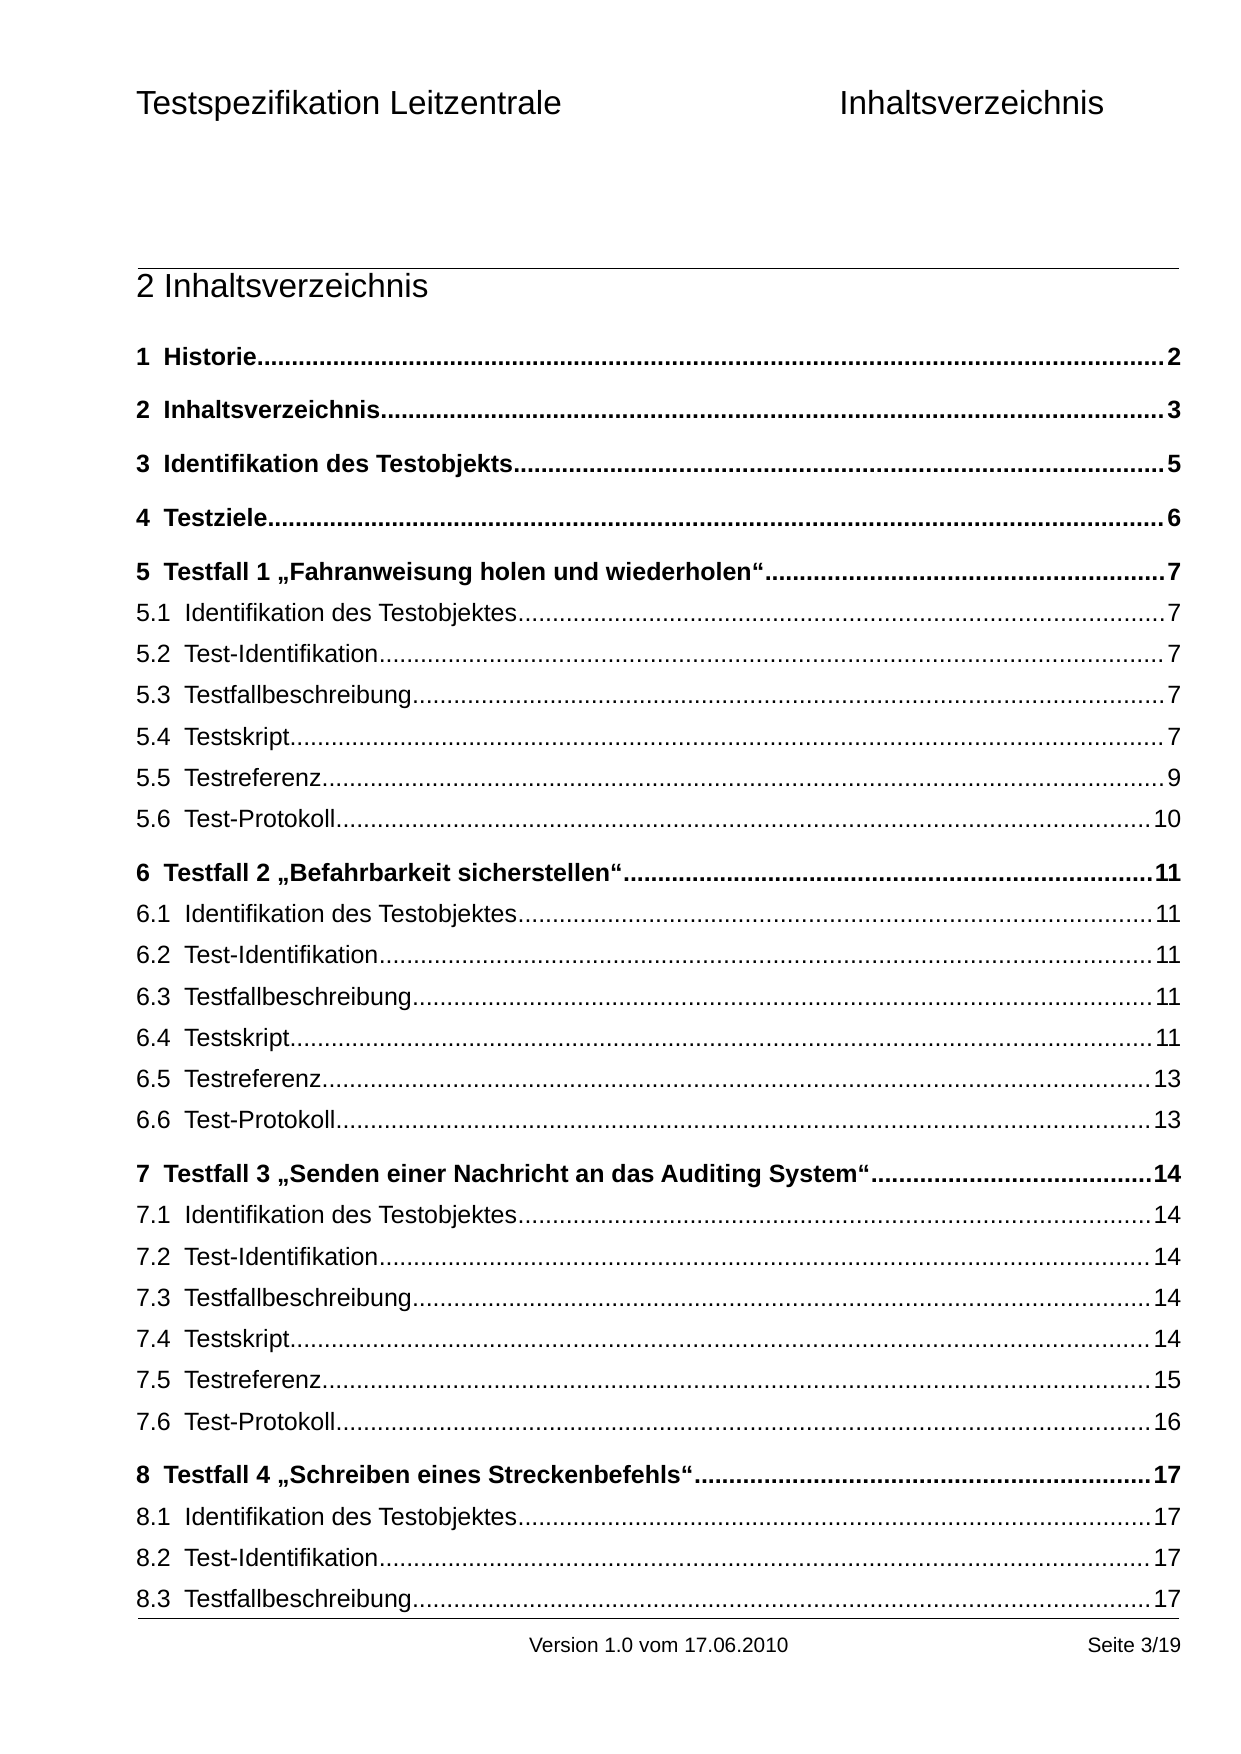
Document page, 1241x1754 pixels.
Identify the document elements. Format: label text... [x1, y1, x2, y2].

text 1 Historie 2 [136, 342, 1181, 371]
text 5.4 Testskript 7 [136, 722, 1181, 751]
text 3 Identifikation des Testobjekts 5 [136, 449, 1181, 478]
text 6.3 Testfallbeschreibung 11 [136, 982, 1181, 1011]
text 6.2 Test-Identifikation 11 [136, 941, 1181, 969]
subtitle Inhaltsverzeichnis [136, 289, 1181, 304]
text 7.6 Test-Protokoll 16 [136, 1407, 1181, 1436]
text 7.4 Testskript 14 [136, 1324, 1181, 1353]
text 5.3 Testfallbeschreibung 7 [136, 681, 1181, 709]
text 7.2 Test-Identifikation 14 [136, 1242, 1181, 1271]
text 7.5 Testreferenz 15 [136, 1366, 1181, 1394]
text 5.1 Identifikation des Testobjektes 7 [136, 598, 1181, 627]
text 6.1 Identifikation des Testobjektes 11 [136, 899, 1181, 928]
text 8.1 Identifikation des Testobjektes 17 [136, 1502, 1181, 1531]
text 6.5 Testreferenz 13 [136, 1064, 1181, 1093]
text 8 Testfall 4 „Schreiben eines Streckenbefehls“ 17 [136, 1461, 1181, 1489]
text 6.6 Test-Protokoll 13 [136, 1106, 1181, 1134]
text 5.2 Test-Identifikation 7 [136, 639, 1181, 668]
text 8.2 Test-Identifikation 17 [136, 1543, 1181, 1572]
text 2 Inhaltsverzeichnis 3 [136, 396, 1181, 424]
text 6.4 Testskript 11 [136, 1023, 1181, 1052]
text 7 Testfall 3 „Senden einer Nachricht an das Auditing System“ 14 [136, 1159, 1181, 1188]
text 4 Testziele 6 [136, 503, 1181, 532]
text 7.1 Identifikation des Testobjektes 14 [136, 1201, 1181, 1229]
text 5.5 Testreferenz 9 [136, 763, 1181, 792]
text 5.6 Test-Protokoll 10 [136, 804, 1181, 833]
text 5 Testfall 1 „Fahranweisung holen und wiederholen“ 7 [136, 557, 1181, 586]
text 7.3 Testfallbeschreibung 14 [136, 1283, 1181, 1312]
text 6 Testfall 2 „Befahrbarkeit sicherstellen“ 11 [136, 858, 1181, 887]
text 8.3 Testfallbeschreibung 17 [136, 1584, 1181, 1612]
